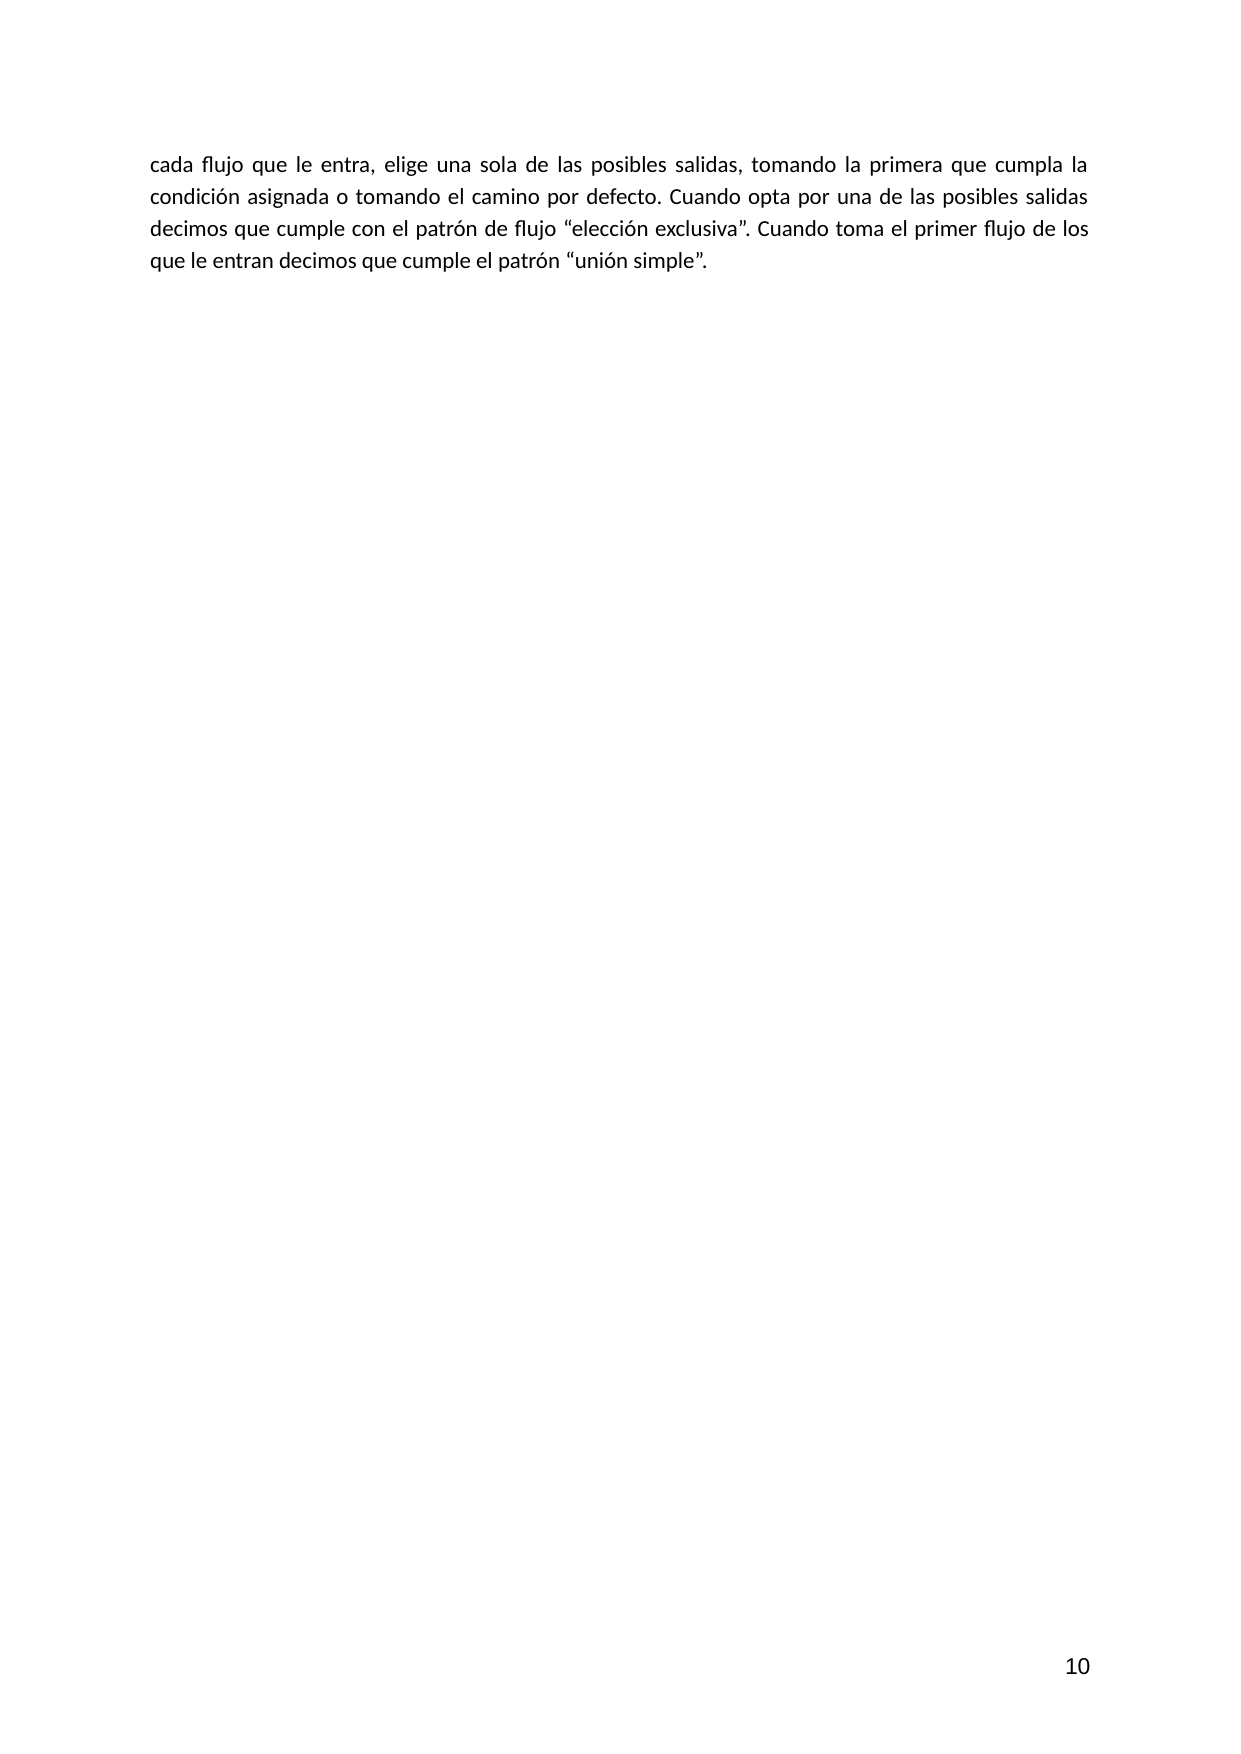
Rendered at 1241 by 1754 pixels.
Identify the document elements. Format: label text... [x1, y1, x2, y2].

text cada flujo que le entra, elige una sola de las posibles salidas, tomando la primera que cumpla la condición asignada o tomando el camino por defecto. Cuando opta por una de las posibles salidas decimos que cumple con el patrón de flujo “elección exclusiva”. Cuando toma el primer flujo de los que le entran decimos que cumple el patrón “unión simple”. [150, 150, 1090, 274]
